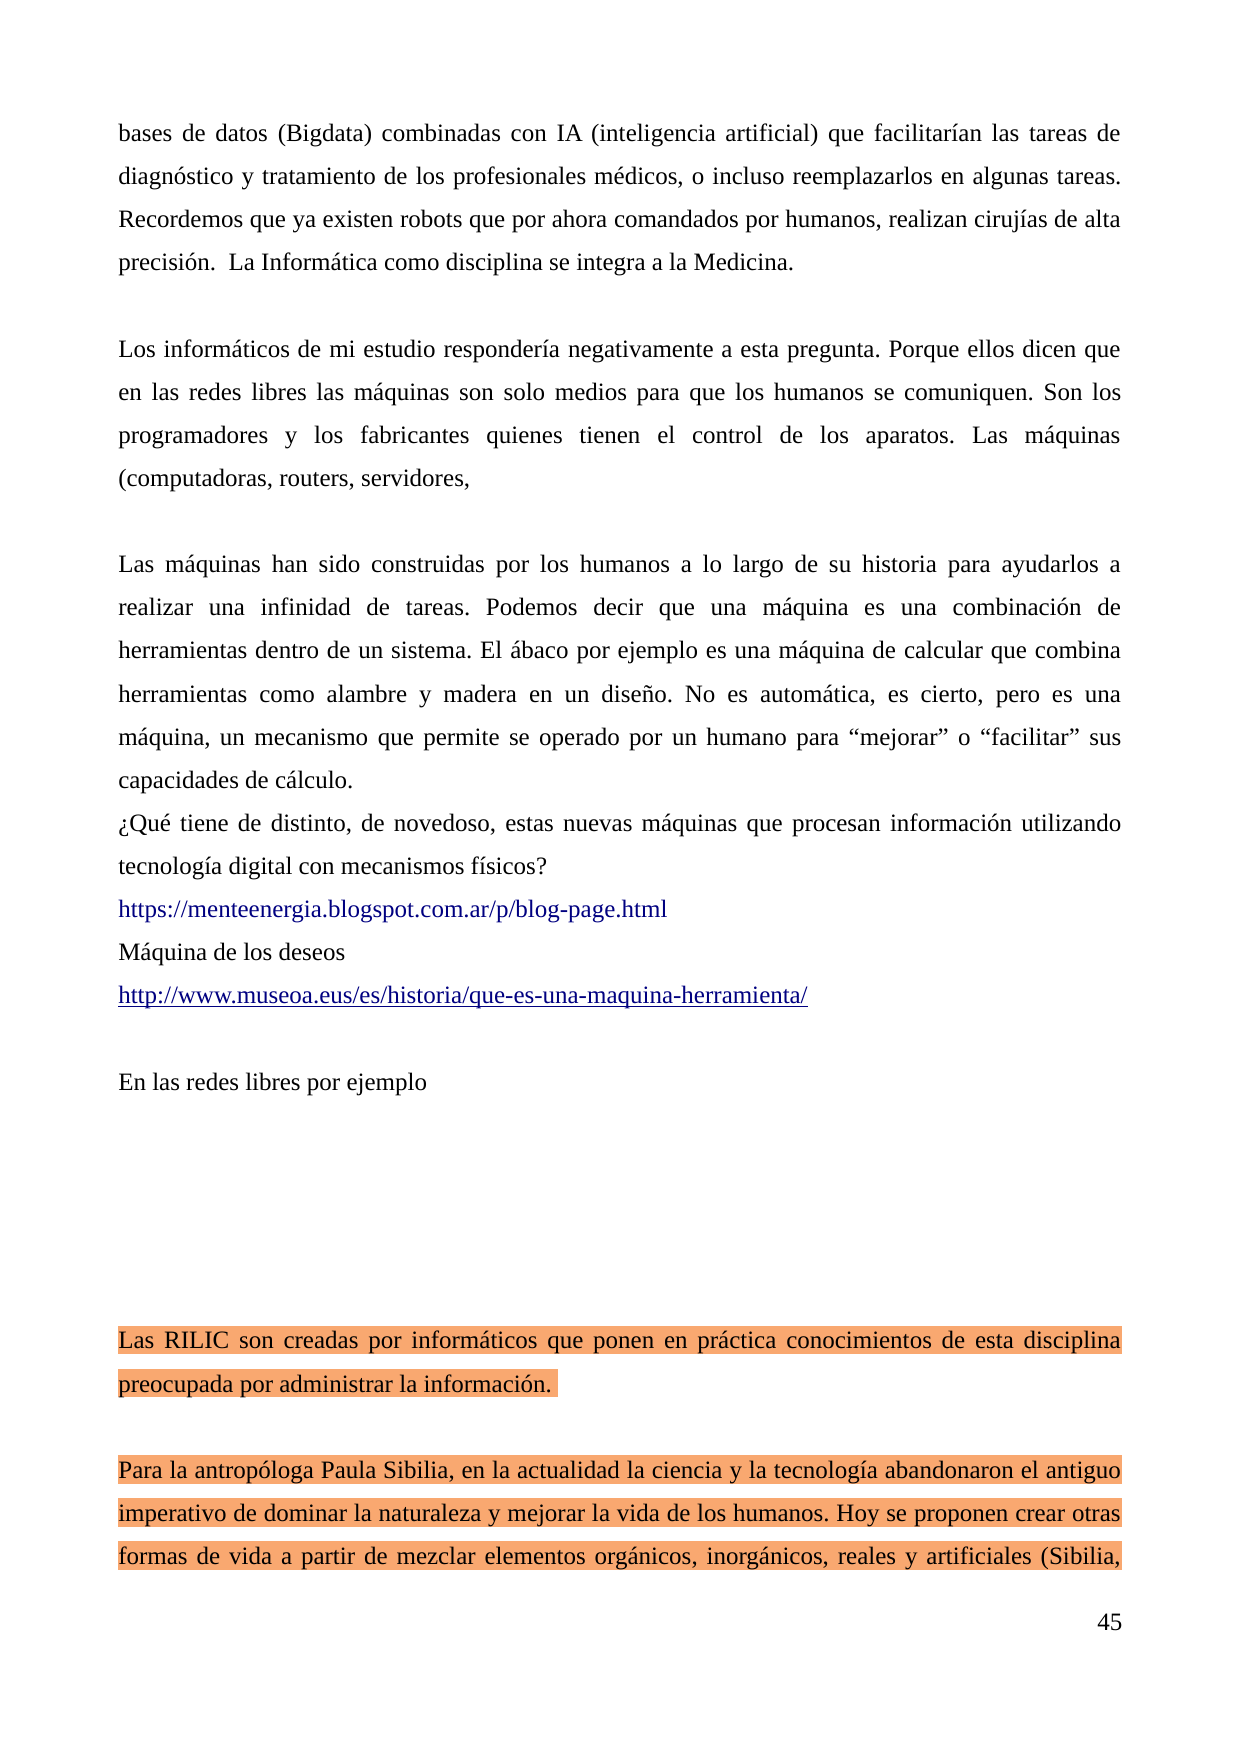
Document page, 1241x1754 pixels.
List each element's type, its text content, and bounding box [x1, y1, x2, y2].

text https://menteenergia.blogspot.com.ar/p/blog-page.html [118, 894, 1122, 923]
text En las redes libres por ejemplo [118, 1067, 1122, 1096]
text Máquina de los deseos [118, 937, 1122, 966]
text ¿Qué tiene de distinto, de novedoso, estas nuevas máquinas que procesan información utilizando tecnología digital con mecanismos físicos? [118, 808, 1122, 880]
text http://www.museoa.eus/es/historia/que-es-una-maquina-herramienta/ [118, 981, 1122, 1009]
text bases de datos (Bigdata) combinadas con IA (inteligencia artificial) que facilitarían las tareas de diagnóstico y tratamiento de los profesionales médicos, o incluso reemplazarlos en algunas tareas. Recordemos que ya existen robots que por ahora comandados por humanos, realizan cirujías de alta precisión. La Informática como disciplina se integra a la Medicina. [118, 118, 1122, 276]
text Los informáticos de mi estudio respondería negativamente a esta pregunta. Porque ellos dicen que en las redes libres las máquinas son solo medios para que los humanos se comuniquen. Son los programadores y los fabricantes quienes tienen el control de los aparatos. Las máquinas (computadoras, routers, servidores, [118, 334, 1122, 492]
text Las RILIC son creadas por informáticos que ponen en práctica conocimientos de esta disciplina preocupada por administrar la información. [118, 1326, 1122, 1397]
text Las máquinas han sido construidas por los humanos a lo largo de su historia para ayudarlos a realizar una infinidad de tareas. Podemos decir que una máquina es una combinación de herramientas dentro de un sistema. El ábaco por ejemplo es una máquina de calcular que combina herramientas como alambre y madera en un diseño. No es automática, es cierto, pero es una máquina, un mecanismo que permite se operado por un humano para “mejorar” o “facilitar” sus capacidades de cálculo. [118, 549, 1122, 794]
text Para la antropóloga Paula Sibilia, en la actualidad la ciencia y la tecnología abandonaron el antiguo imperativo de dominar la naturaleza y mejorar la vida de los humanos. Hoy se proponen crear otras formas de vida a partir de mezclar elementos orgánicos, inorgánicos, reales y artificiales (Sibilia, [118, 1455, 1122, 1570]
